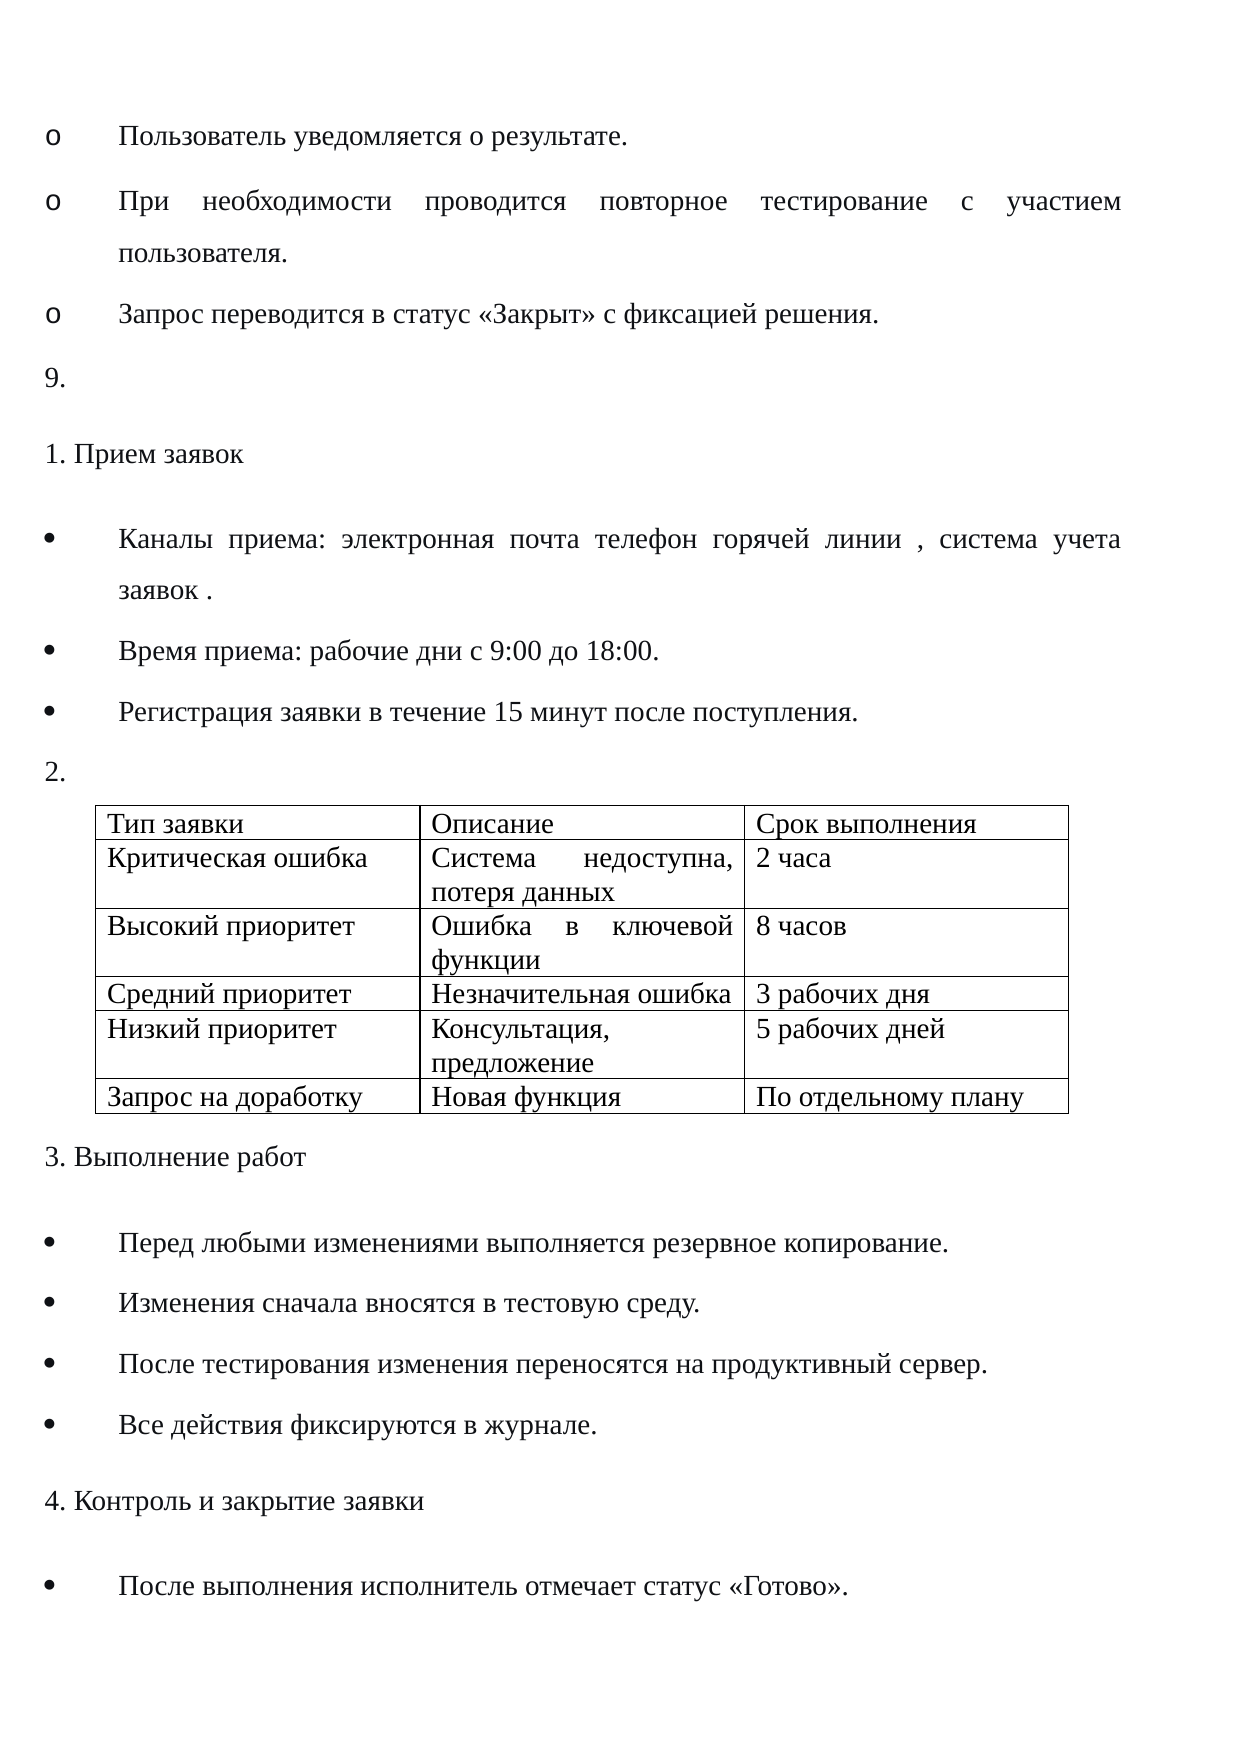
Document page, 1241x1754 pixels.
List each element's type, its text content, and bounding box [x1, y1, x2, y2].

text 2. [44, 754, 1122, 788]
text 3. Выполнение работ [44, 1139, 1122, 1172]
table_cell 8 часов [745, 909, 1068, 976]
table_cell 3 рабочих дня [745, 977, 1068, 1010]
table_header Тип заявки [96, 806, 419, 839]
table_header Описание [421, 806, 744, 839]
list Запрос переводится в статус «Закрыт» с фиксацией решения. [44, 296, 1122, 332]
table_cell 5 рабочих дней [745, 1011, 1068, 1078]
table_cell 2 часа [745, 840, 1068, 907]
list После выполнения исполнитель отмечает статус «Готово». [44, 1568, 1122, 1602]
text 1. Прием заявок [44, 436, 1122, 469]
list Каналы приема: электронная почта телефон горячей линии , система учета заявок . [44, 522, 1122, 606]
text 4. Контроль и закрытие заявки [44, 1483, 1122, 1516]
table_cell Незначительная ошибка [421, 977, 744, 1010]
table_cell Средний приоритет [96, 977, 419, 1010]
table_cell Консультация, предложение [421, 1011, 744, 1078]
table_cell Новая функция [421, 1079, 744, 1113]
list Время приема: рабочие дни с 9:00 до 18:00. [44, 633, 1122, 666]
list После тестирования изменения переносятся на продуктивный сервер. [44, 1346, 1122, 1380]
list Регистрация заявки в течение 15 минут после поступления. [44, 694, 1122, 727]
list Перед любыми изменениями выполняется резервное копирование. [44, 1225, 1122, 1258]
text 9. [44, 361, 1122, 394]
table_cell Низкий приоритет [96, 1011, 419, 1078]
list Пользователь уведомляется о результате. [44, 118, 1122, 154]
list Все действия фиксируются в журнале. [44, 1407, 1122, 1441]
table_cell Система недоступна, потеря данных [421, 840, 744, 907]
table_cell Критическая ошибка [96, 840, 419, 907]
list Изменения сначала вносятся в тестовую среду. [44, 1286, 1122, 1319]
table_cell Запрос на доработку [96, 1079, 419, 1113]
list При необходимости проводится повторное тестирование с участием пользователя. [44, 183, 1122, 269]
table_cell По отдельному плану [745, 1079, 1068, 1113]
table_cell Высокий приоритет [96, 909, 419, 976]
table_header Срок выполнения [745, 806, 1068, 839]
table_cell Ошибка в ключевой функции [421, 909, 744, 976]
